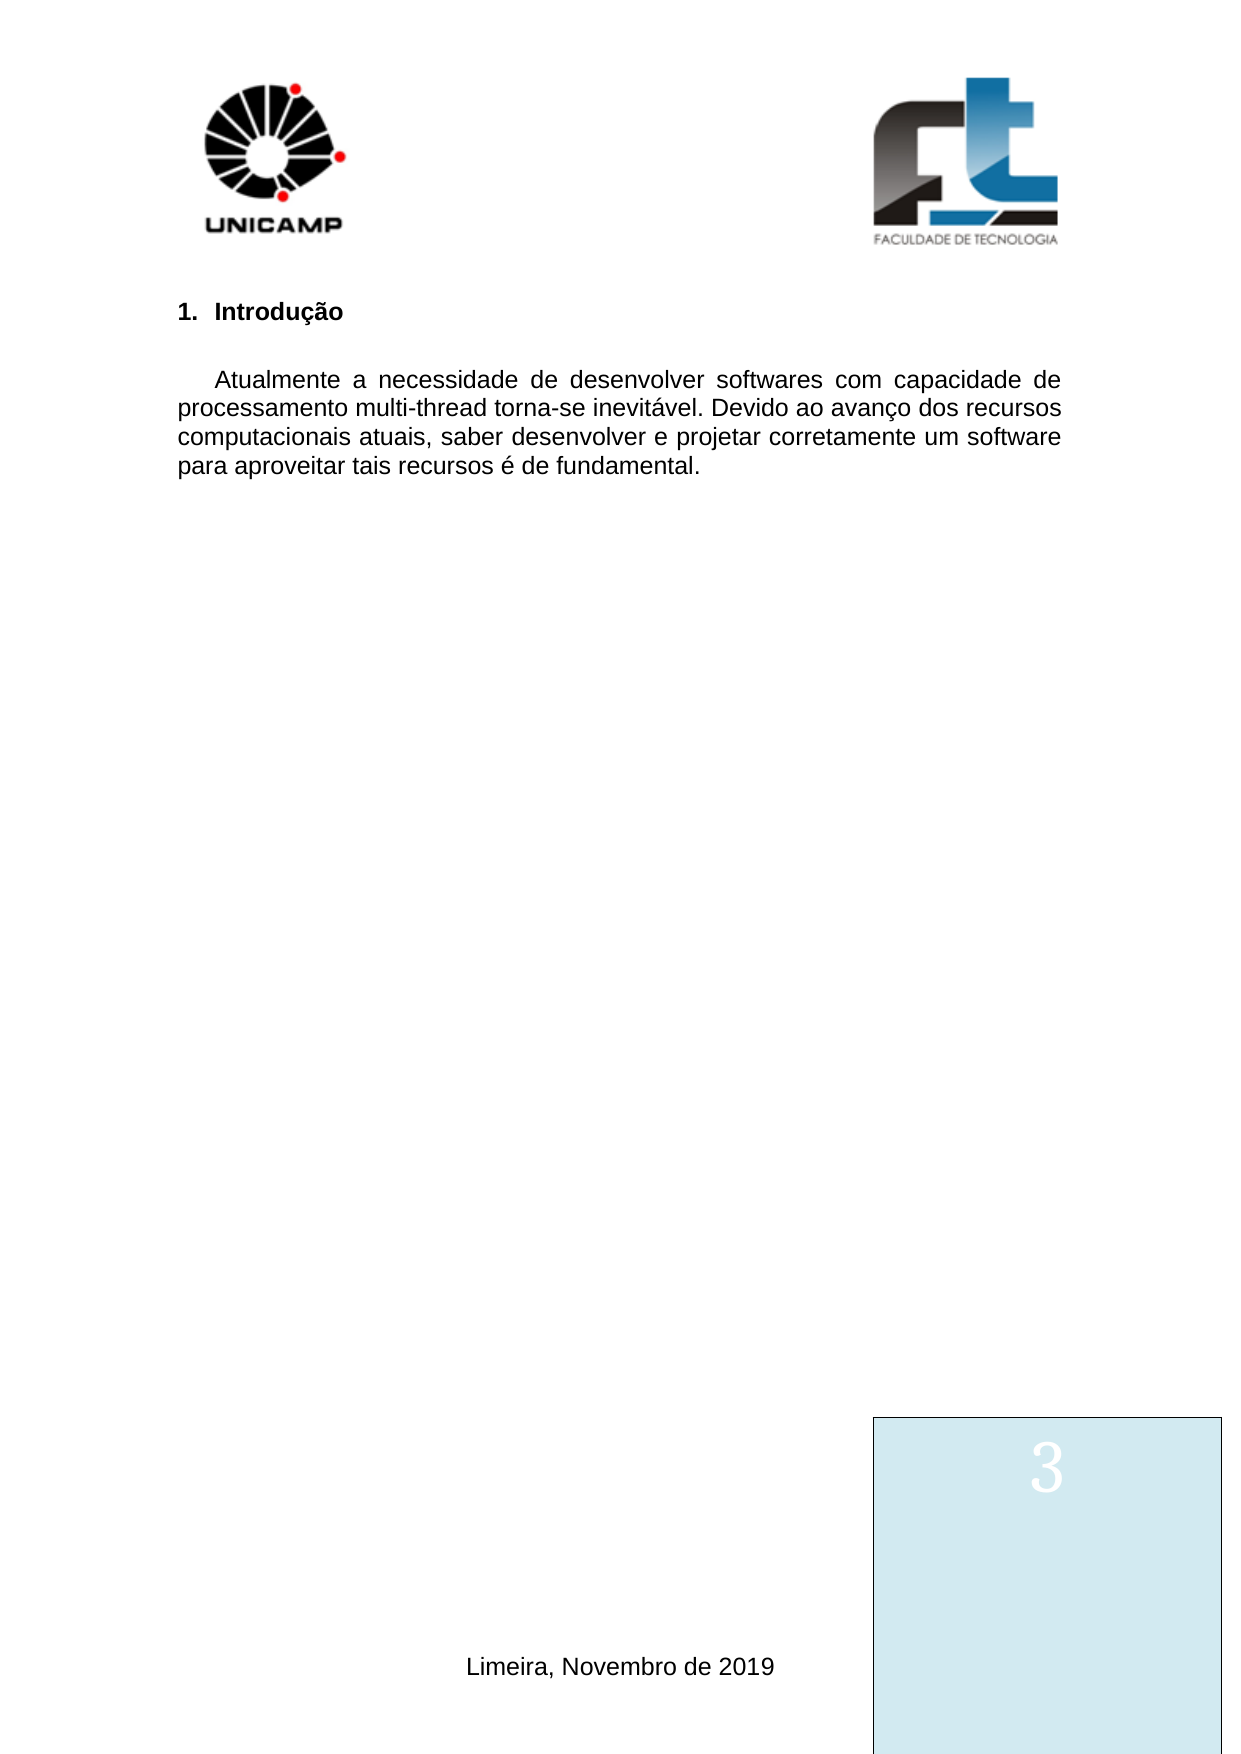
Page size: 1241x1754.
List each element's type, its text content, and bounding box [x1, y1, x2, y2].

subtitle Introdução [177, 297, 1063, 326]
picture [871, 75, 1061, 248]
text Atualmente a necessidade de desenvolver softwares com capacidade de processamento multi-thread torna-se inevitável. Devido ao avanço dos recursos computacionais atuais, saber desenvolver e projetar corretamente um software para aproveitar tais recursos é de fundamental. [177, 365, 1063, 480]
picture [180, 73, 362, 248]
